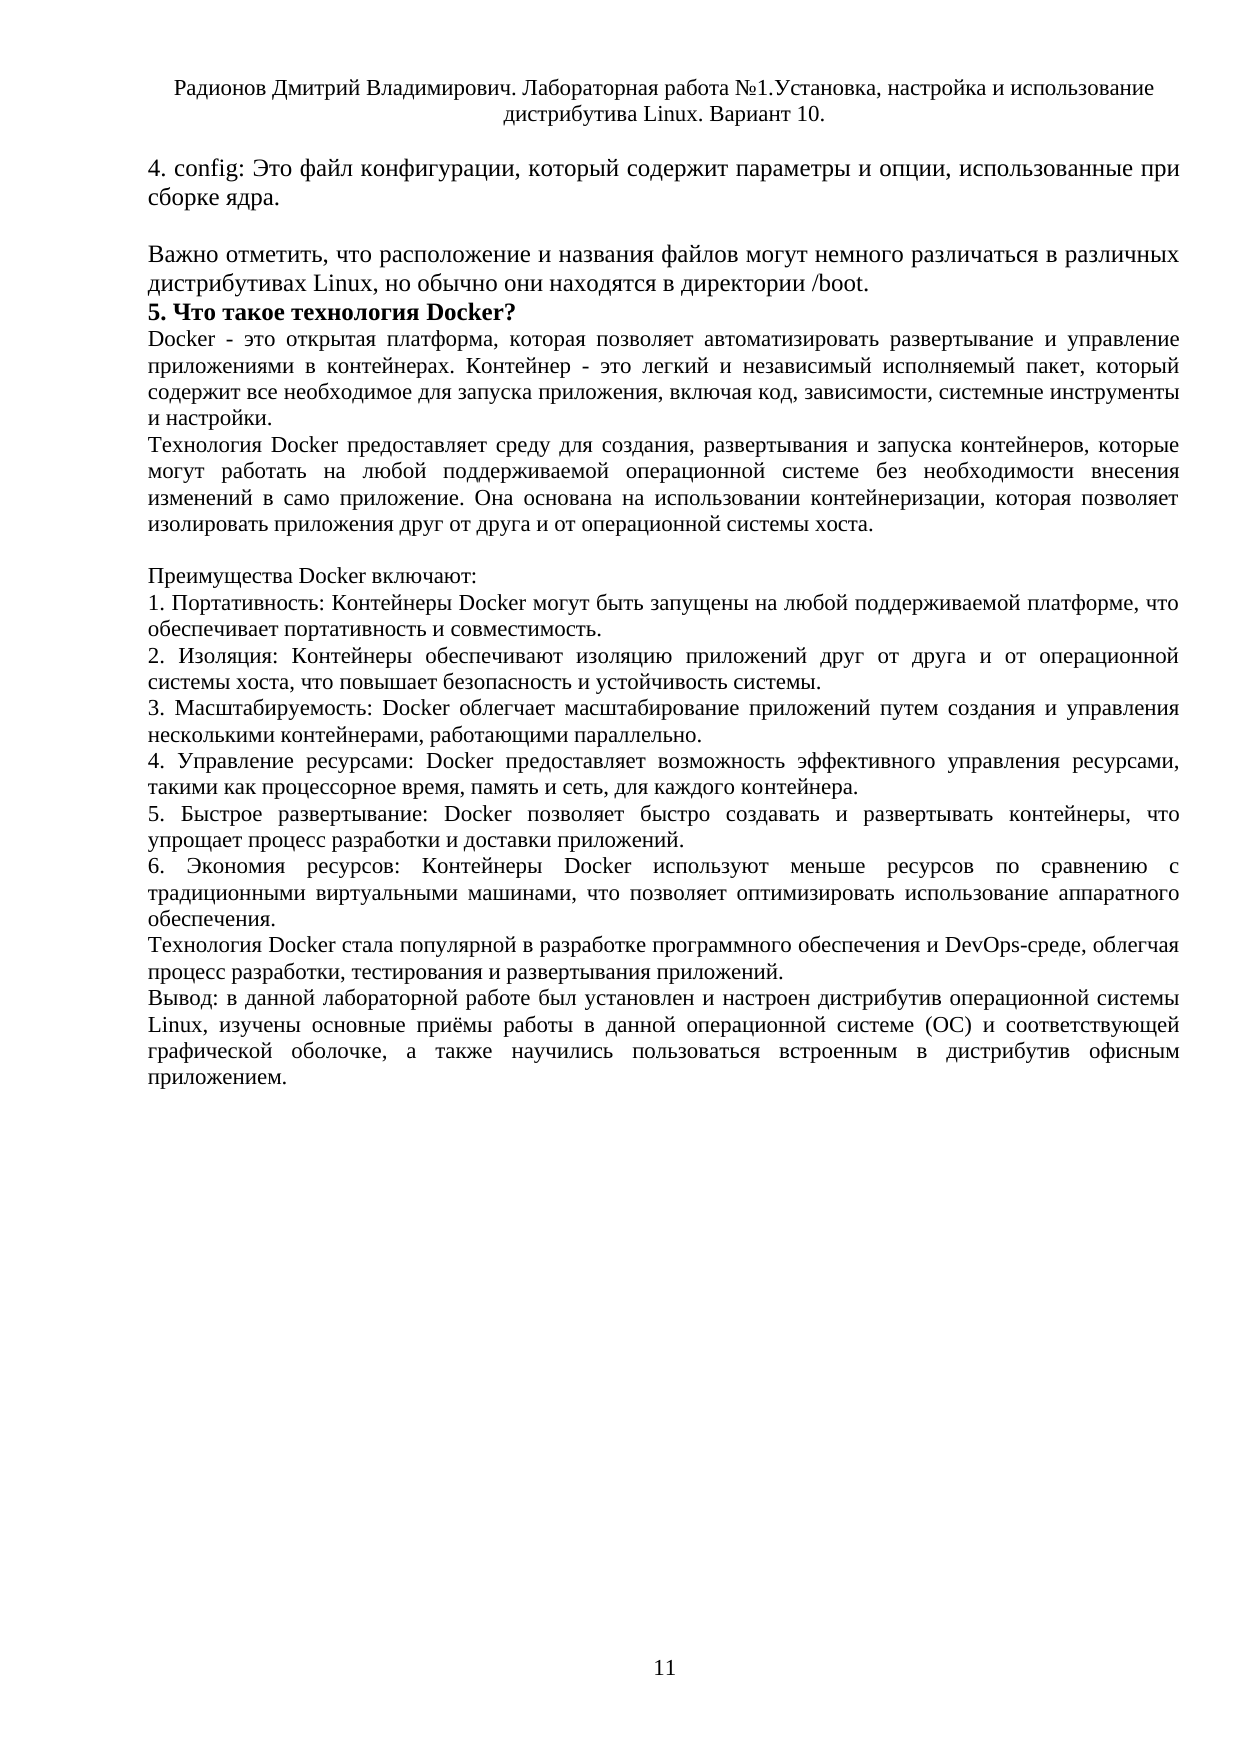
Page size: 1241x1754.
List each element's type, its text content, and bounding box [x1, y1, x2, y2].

text Преимущества Docker включают: [148, 563, 1181, 589]
text Важно отметить, что расположение и названия файлов могут немного различаться в различных дистрибутивах Linux, но обычно они находятся в директории /boot. [148, 239, 1181, 297]
text 2. Изоляция: Контейнеры обеспечивают изоляцию приложений друг от друга и от операционной системы хоста, что повышает безопасность и устойчивость системы. [148, 642, 1181, 694]
text 6. Экономия ресурсов: Контейнеры Docker используют меньше ресурсов по сравнению с традиционными виртуальными машинами, что позволяет оптимизировать использование аппаратного обеспечения. [148, 852, 1181, 932]
text 4. Управление ресурсами: Docker предоставляет возможность эффективного управления ресурсами, такими как процессорное время, память и сеть, для каждого контейнера. [148, 747, 1181, 800]
text 1. Портативность: Контейнеры Docker могут быть запущены на любой поддерживаемой платформе, что обеспечивает портативность и совместимость. [148, 589, 1181, 642]
text Технология Docker стала популярной в разработке программного обеспечения и DevOps-среде, облегчая процесс разработки, тестирования и развертывания приложений. [148, 932, 1181, 984]
text 5. Быстрое развертывание: Docker позволяет быстро создавать и развертывать контейнеры, что упрощает процесс разработки и доставки приложений. [148, 800, 1181, 852]
text Вывод: в данной лабораторной работе был установлен и настроен дистрибутив операционной системы Linux, изучены основные приёмы работы в данной операционной системе (ОС) и соответствующей графической оболочке, а также научились пользоваться встроенным в дистрибутив офисным приложением. [148, 984, 1181, 1090]
text Технология Docker предоставляет среду для создания, развертывания и запуска контейнеров, которые могут работать на любой поддерживаемой операционной системе без необходимости внесения изменений в само приложение. Она основана на использовании контейнеризации, которая позволяет изолировать приложения друг от друга и от операционной системы хоста. [148, 431, 1181, 536]
text Docker - это открытая платформа, которая позволяет автоматизировать развертывание и управление приложениями в контейнерах. Контейнер - это легкий и независимый исполняемый пакет, который содержит все необходимое для запуска приложения, включая код, зависимости, системные инструменты и настройки. [148, 325, 1181, 431]
text 4. config: Это файл конфигурации, который содержит параметры и опции, использованные при сборке ядра. [148, 153, 1181, 210]
text 3. Масштабируемость: Docker облегчает масштабирование приложений путем создания и управления несколькими контейнерами, работающими параллельно. [148, 694, 1181, 747]
text 5. Что такое технология Docker? [148, 297, 1181, 325]
